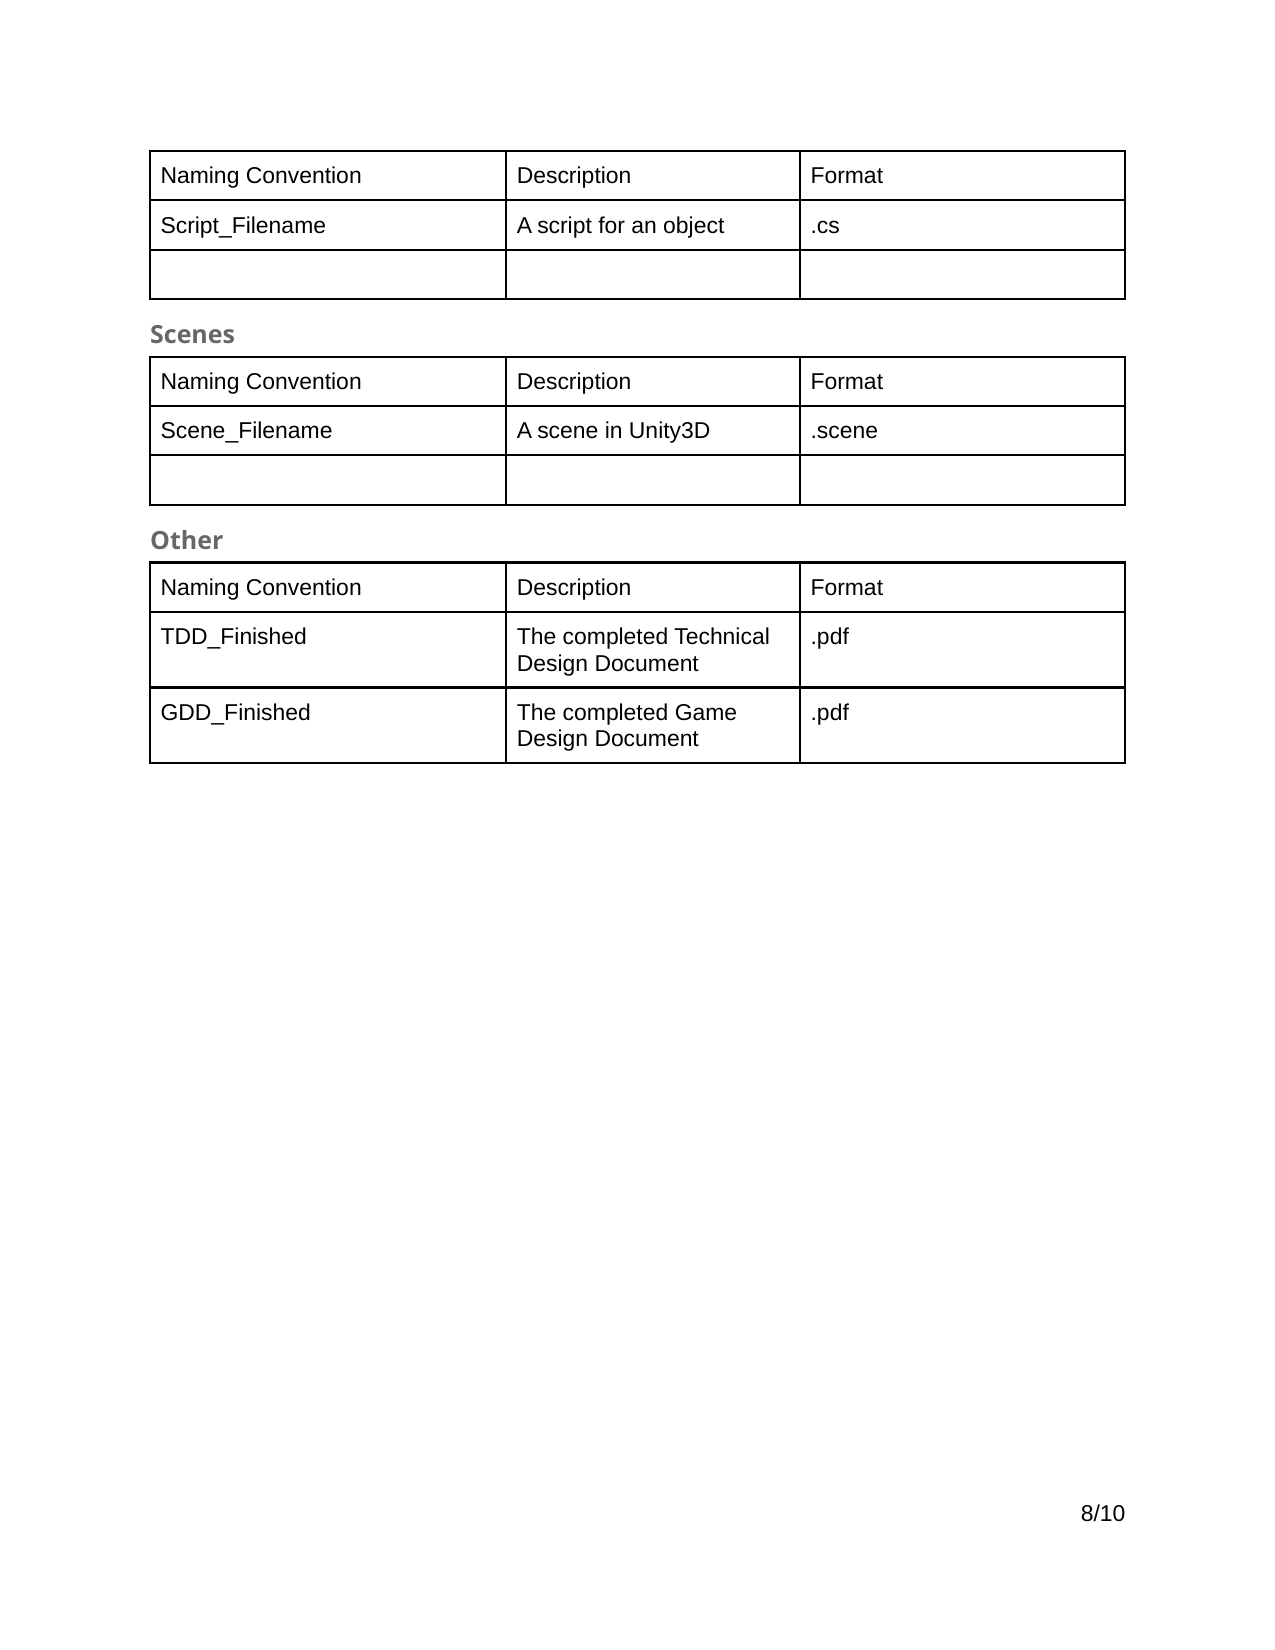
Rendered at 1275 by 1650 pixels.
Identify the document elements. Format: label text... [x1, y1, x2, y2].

table_cell .pdf [801, 613, 1124, 686]
table_cell Scene_Filename [151, 407, 505, 454]
table_cell .cs [801, 201, 1124, 248]
table_header Format [801, 358, 1124, 405]
table_cell [801, 251, 1124, 298]
table_header Format [801, 152, 1124, 199]
table_cell [151, 456, 505, 503]
table_cell TDD_Finished [151, 613, 505, 686]
subtitle Scenes [150, 317, 1125, 351]
table_cell .scene [801, 407, 1124, 454]
table_header Description [507, 564, 799, 611]
table_header Naming Convention [151, 152, 505, 199]
table_cell A script for an object [507, 201, 799, 248]
table_cell A scene in Unity3D [507, 407, 799, 454]
table_cell [801, 456, 1124, 503]
table_cell [151, 251, 505, 298]
table_cell [507, 456, 799, 503]
table_cell GDD_Finished [151, 689, 505, 762]
table_cell The completed Technical Design Document [507, 613, 799, 686]
table_header Naming Convention [151, 564, 505, 611]
table_cell Script_Filename [151, 201, 505, 248]
table_cell The completed Game Design Document [507, 689, 799, 762]
table_cell .pdf [801, 689, 1124, 762]
table_header Description [507, 358, 799, 405]
table_header Format [801, 564, 1124, 611]
subtitle Other [150, 522, 1125, 556]
table_header Description [507, 152, 799, 199]
table_cell [507, 251, 799, 298]
table_header Naming Convention [151, 358, 505, 405]
